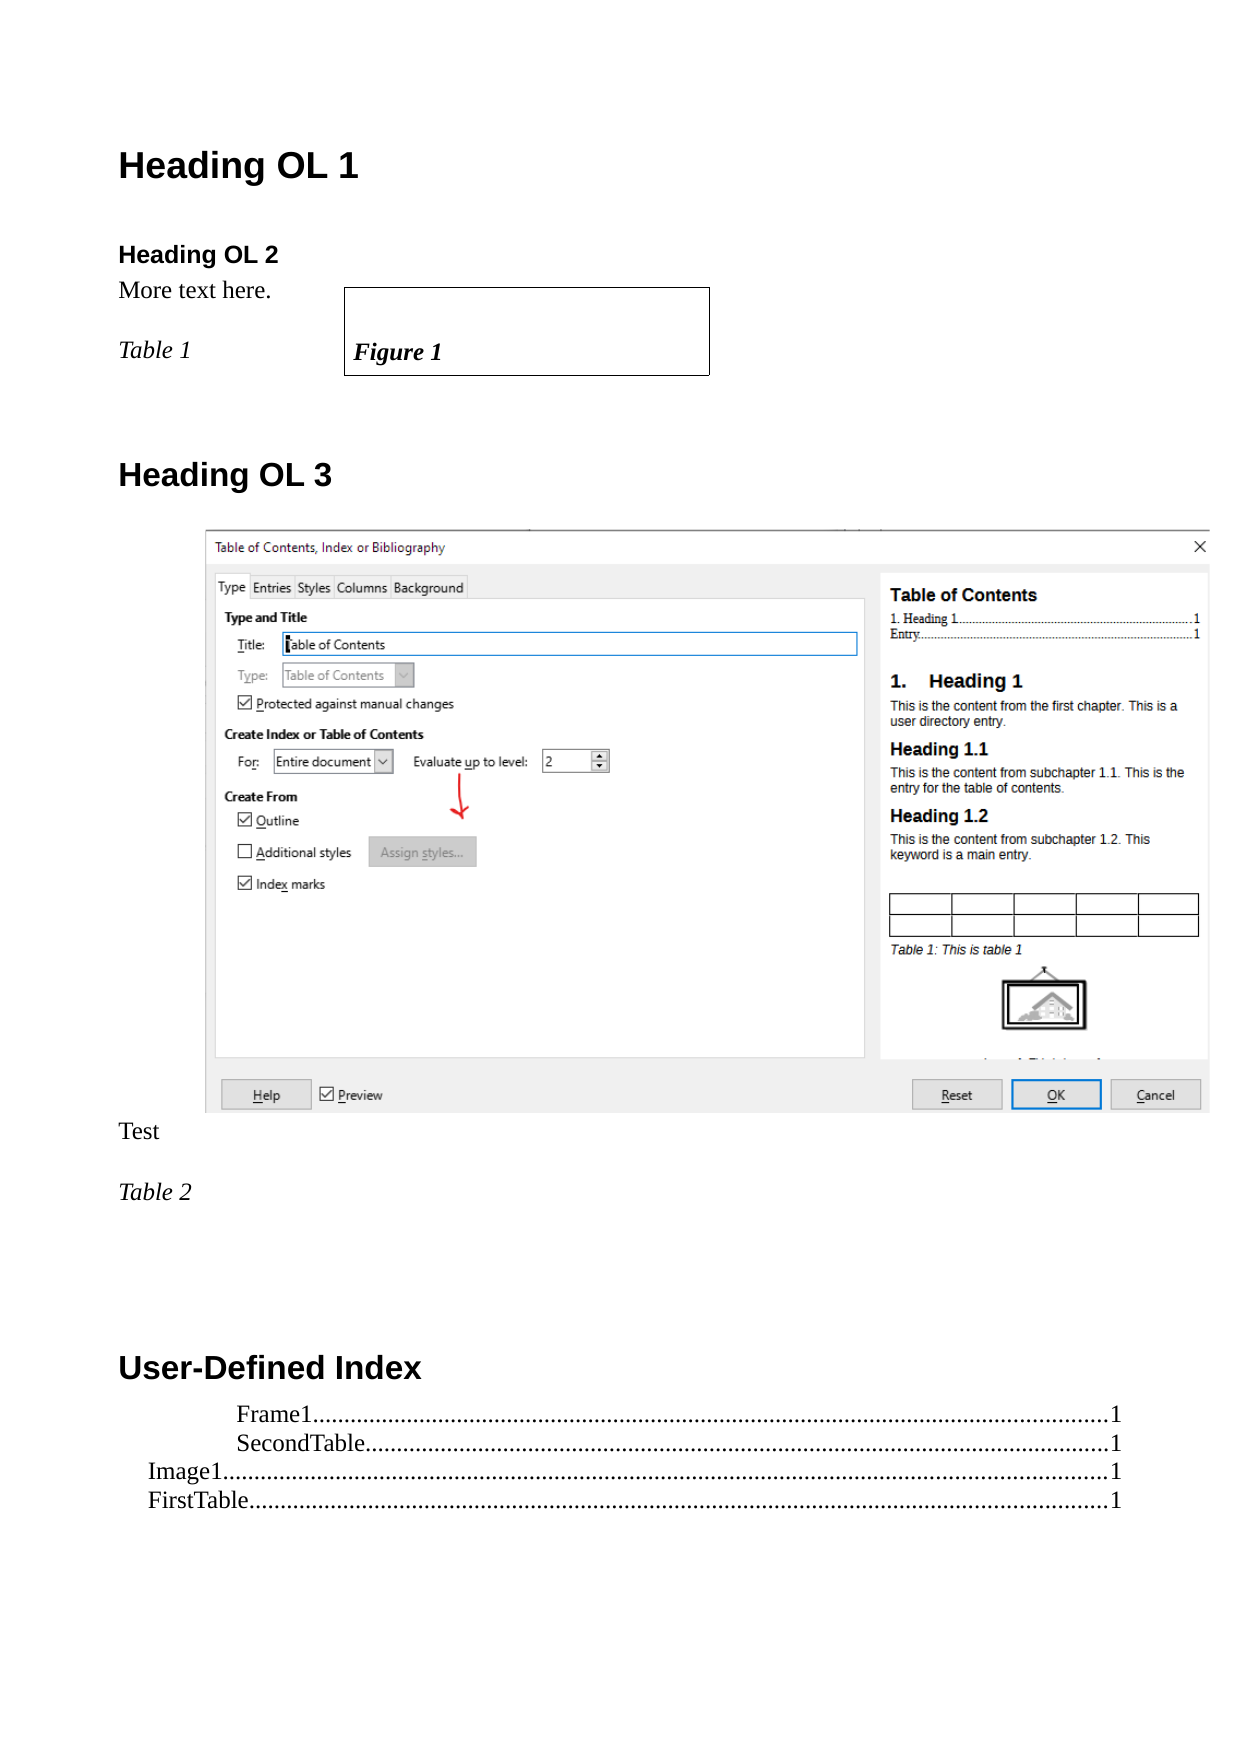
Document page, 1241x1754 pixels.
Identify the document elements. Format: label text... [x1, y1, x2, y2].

text Test [118, 506, 1122, 1145]
table_header [620, 376, 1122, 405]
table_header [118, 1218, 620, 1247]
picture [205, 529, 1210, 1113]
text Figure 1 [353, 337, 700, 366]
table_cell [620, 1247, 1122, 1275]
text More text here. [118, 275, 1122, 304]
text Frame1 1 [236, 1399, 1122, 1428]
text Image1 1 [148, 1456, 1122, 1485]
subtitle Heading OL 3 [118, 455, 1122, 493]
subtitle Heading OL 2 [118, 240, 1122, 269]
text [345, 288, 709, 375]
table_cell [118, 405, 620, 434]
table_cell [118, 1247, 620, 1275]
table_cell [620, 405, 1122, 434]
table_header [620, 1218, 1122, 1247]
subtitle User-Defined Index [118, 1348, 1122, 1386]
text [710, 335, 1122, 364]
text SecondTable 1 [236, 1428, 1122, 1456]
text Table 2 [118, 1177, 1122, 1205]
subtitle Heading OL 1 [118, 143, 1122, 186]
text Table 1 [118, 335, 344, 364]
text FirstTable 1 [148, 1485, 1122, 1514]
table_header [118, 376, 620, 405]
